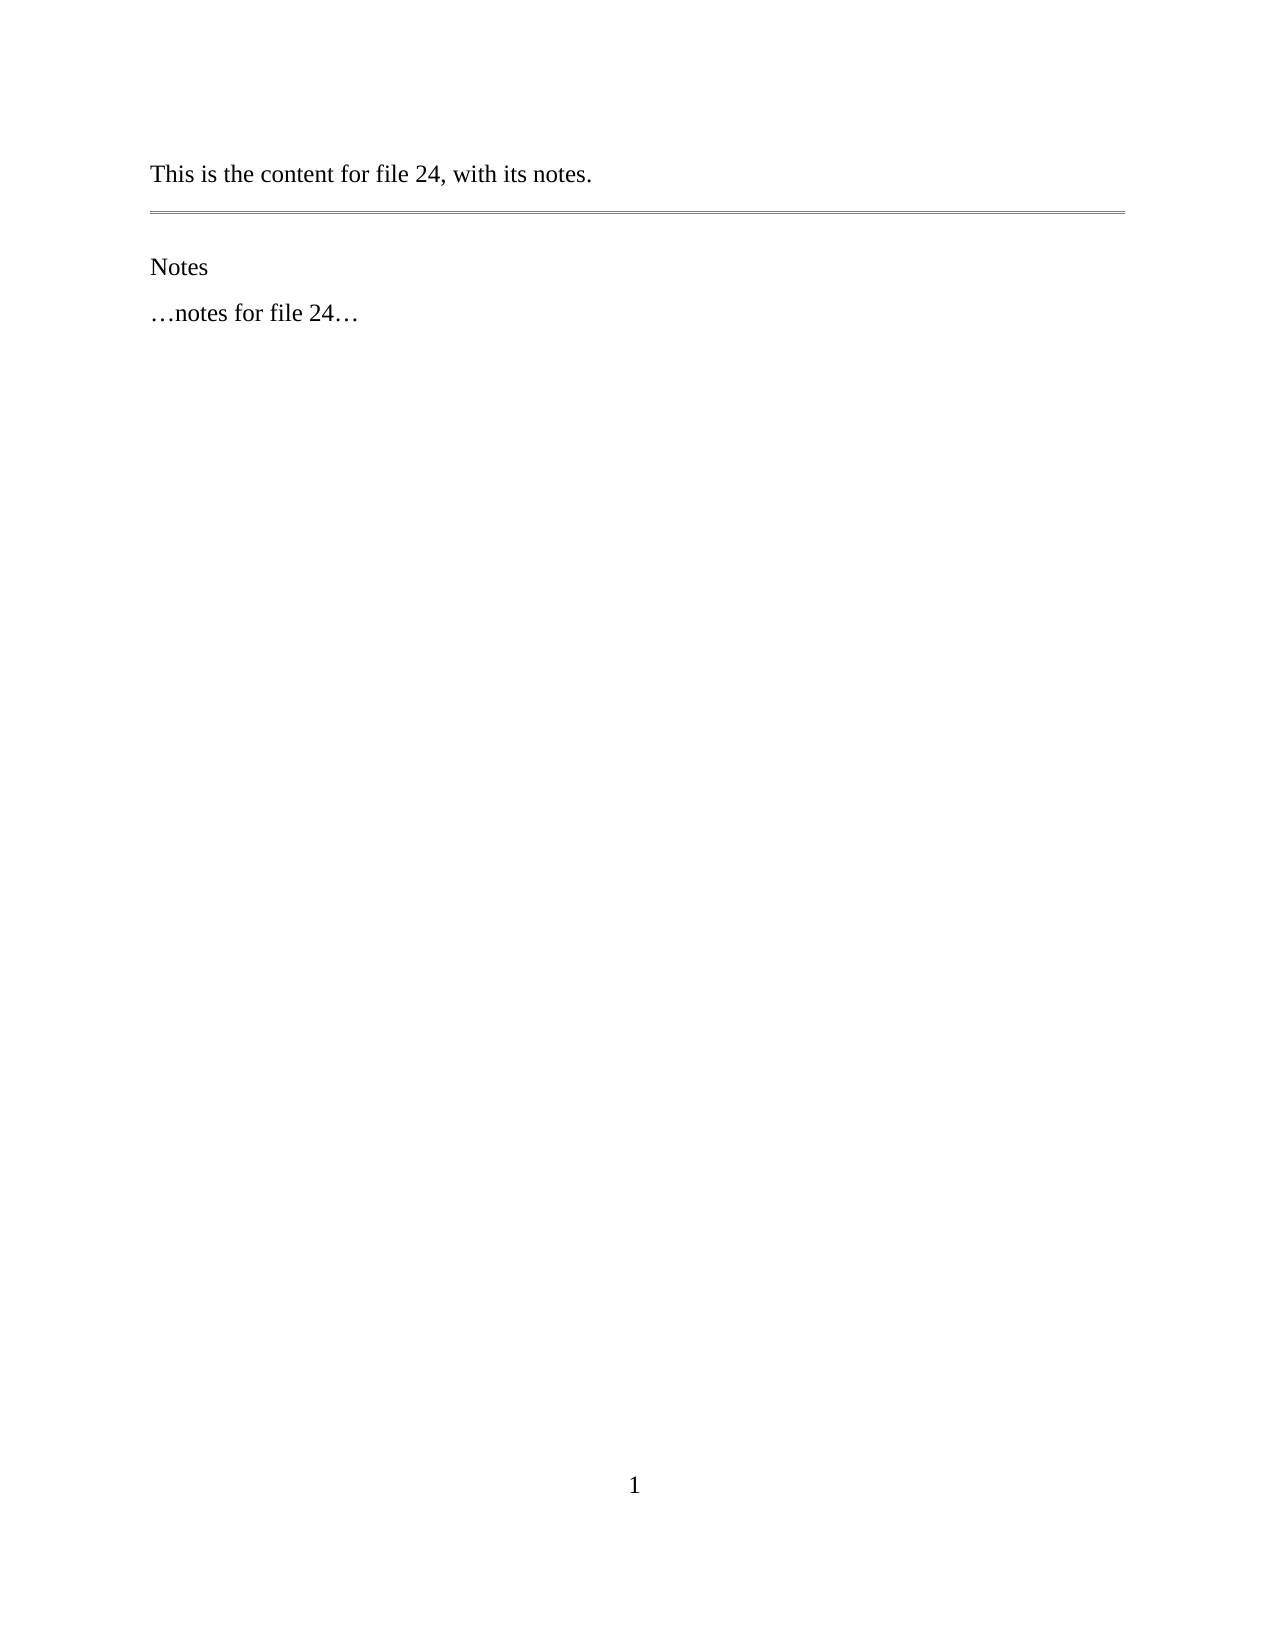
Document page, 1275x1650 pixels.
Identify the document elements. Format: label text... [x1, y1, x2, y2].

text This is the content for file 24, with its notes. [150, 159, 1125, 188]
text …notes for file 24… [150, 298, 1125, 327]
text Notes [150, 252, 1125, 281]
